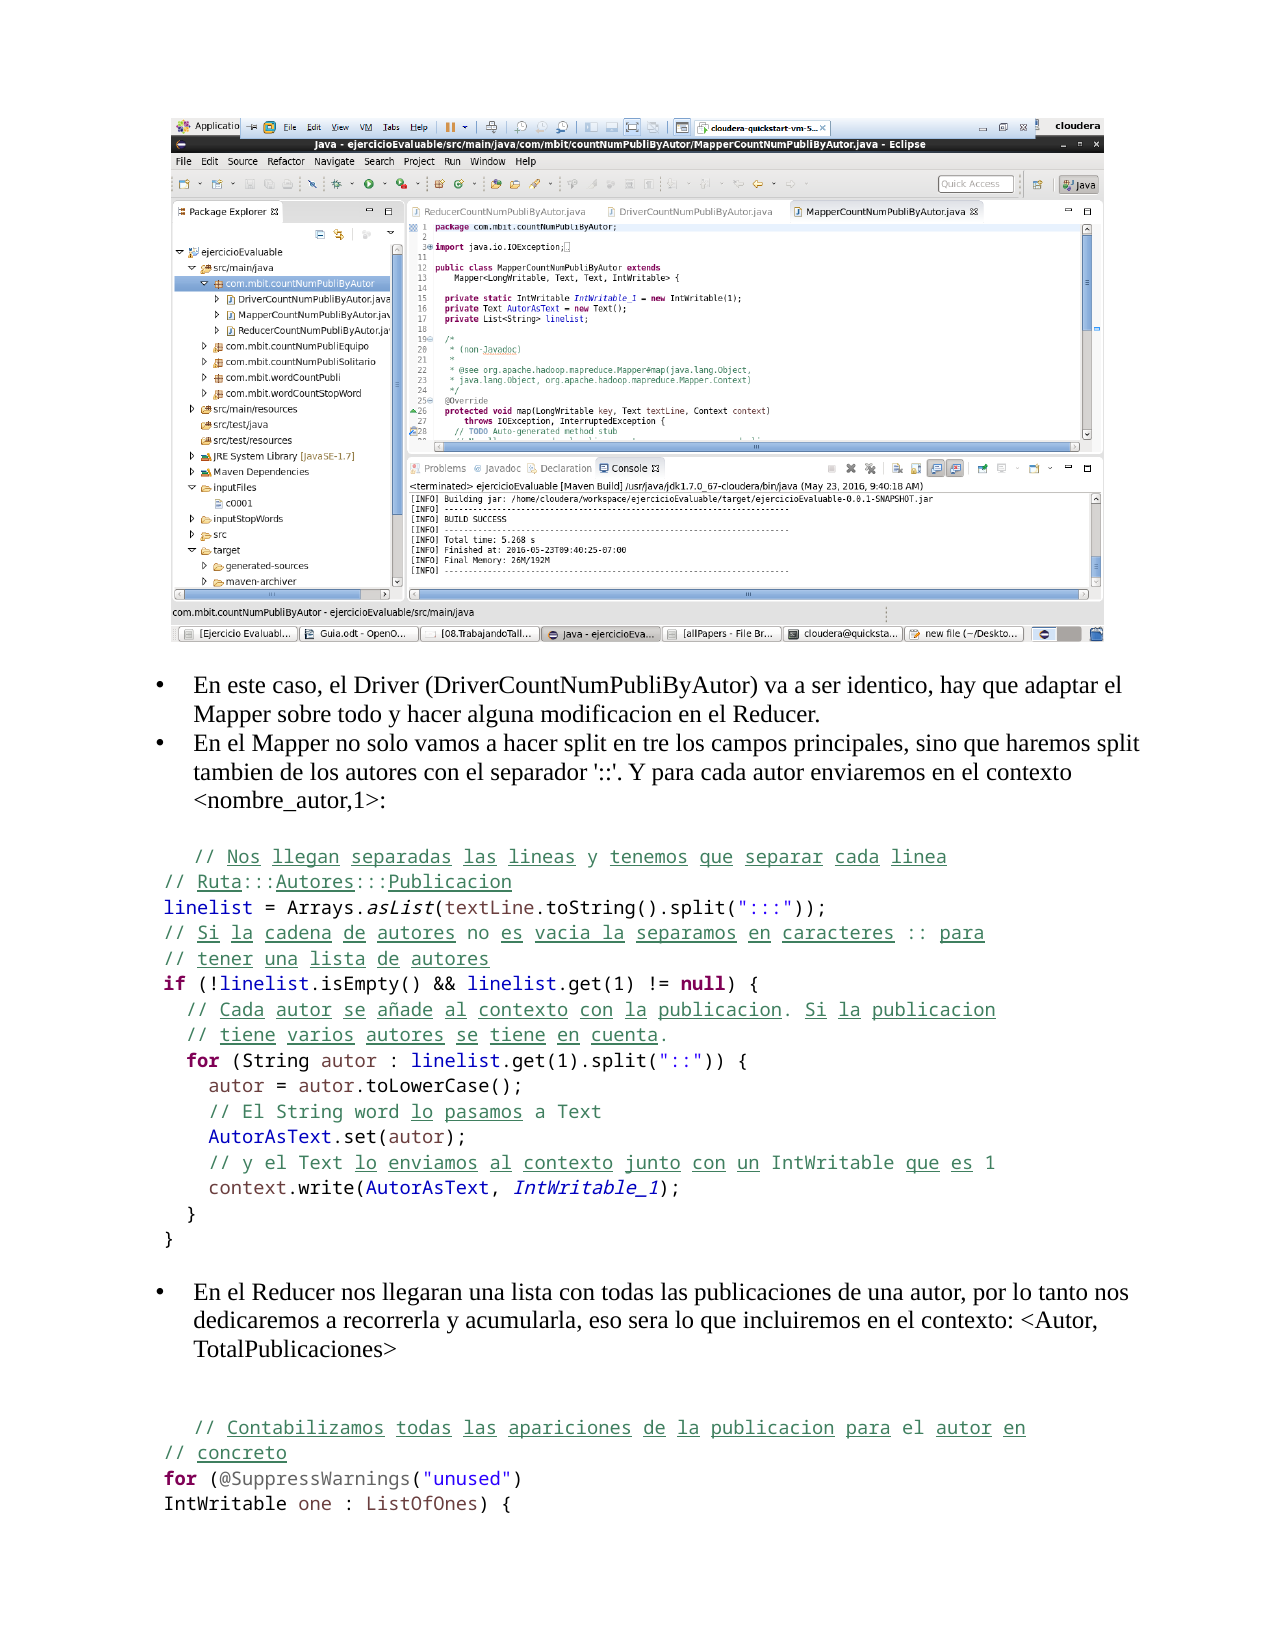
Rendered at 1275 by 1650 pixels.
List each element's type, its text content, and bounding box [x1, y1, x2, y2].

text } [118, 1200, 1157, 1226]
text } [118, 1226, 1157, 1251]
text for (String autor : linelist.get(1).split("::")) { [118, 1047, 1157, 1073]
text // tener una lista de autores [118, 945, 1157, 971]
text context.write(AutorAsText, IntWritable_1); [118, 1175, 1157, 1200]
text IntWritable one : ListOfOnes) { [118, 1491, 1157, 1516]
list // Contabilizamos todas las apariciones de la publicacion para el autor en [156, 1414, 1157, 1439]
text if (!linelist.isEmpty() && linelist.get(1) != null) { [118, 971, 1157, 996]
picture [171, 118, 1104, 642]
list En este caso, el Driver (DriverCountNumPubliByAutor) va a ser identico, hay que adaptar el Mapper sobre todo y hacer alguna modificacion en el Reducer. [156, 670, 1157, 728]
list En el Mapper no solo vamos a hacer split en tre los campos principales, sino que haremos split tambien de los autores con el separador '::'. Y para cada autor enviaremos en el contexto <nombre_autor,1>: [156, 728, 1157, 814]
list En el Reducer nos llegaran una lista con todas las publicaciones de una autor, por lo tanto nos dedicaremos a recorrerla y acumularla, eso sera lo que incluiremos en el contexto: <Autor, TotalPublicaciones> [156, 1277, 1157, 1363]
text // concreto [118, 1439, 1157, 1465]
text // Cada autor se añade al contexto con la publicacion. Si la publicacion [118, 996, 1157, 1022]
text // Si la cadena de autores no es vacia la separamos en caracteres :: para [118, 919, 1157, 945]
text linelist = Arrays.asList(textLine.toString().split(":::")); [118, 894, 1157, 919]
text AutorAsText.set(autor); [118, 1124, 1157, 1149]
text for (@SuppressWarnings("unused") [118, 1465, 1157, 1491]
text // El String word lo pasamos a Text [118, 1098, 1157, 1124]
text // tiene varios autores se tiene en cuenta. [118, 1022, 1157, 1047]
text // Ruta:::Autores:::Publicacion [118, 868, 1157, 894]
text // y el Text lo enviamos al contexto junto con un IntWritable que es 1 [118, 1149, 1157, 1175]
text autor = autor.toLowerCase(); [118, 1073, 1157, 1098]
list // Nos llegan separadas las lineas y tenemos que separar cada linea [156, 843, 1157, 868]
